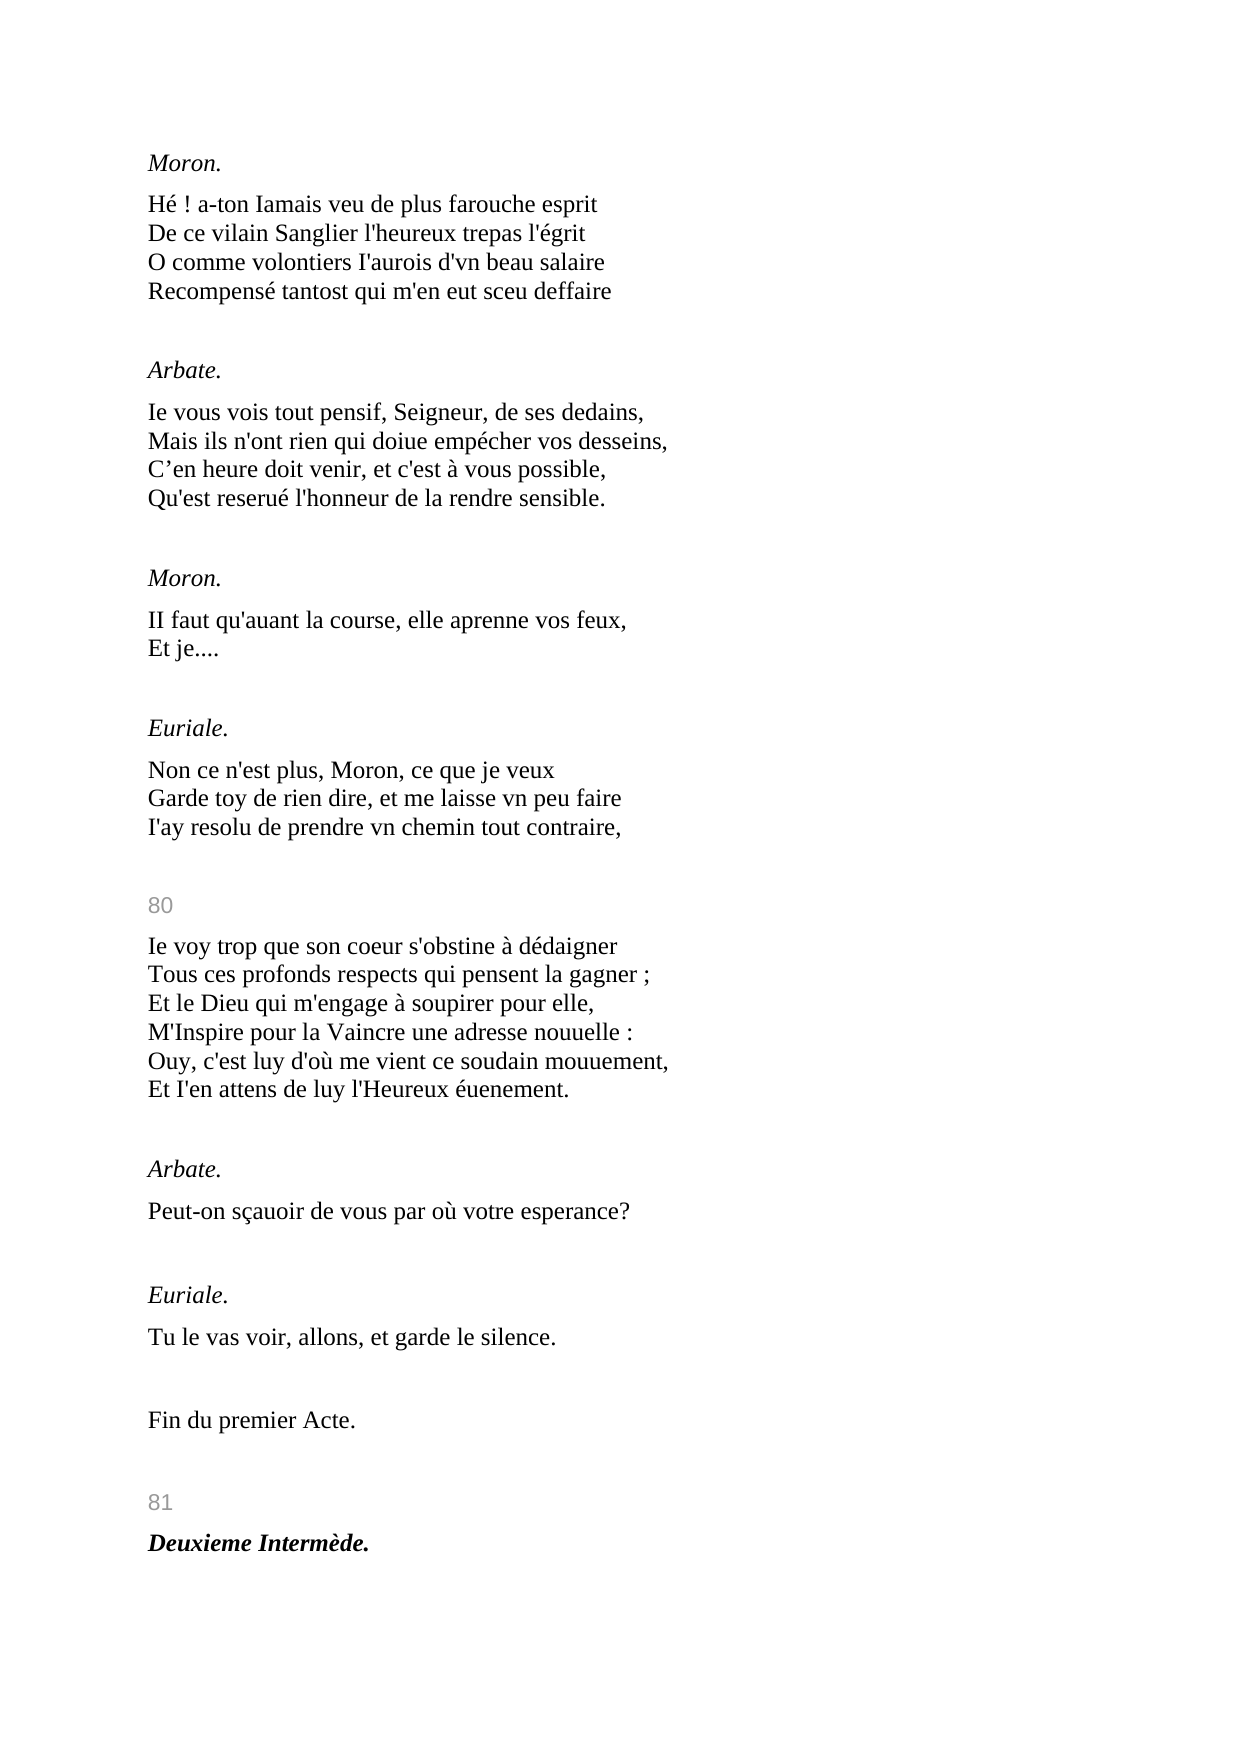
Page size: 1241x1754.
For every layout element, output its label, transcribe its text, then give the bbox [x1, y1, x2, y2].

text Et le Dieu qui m'engage à soupirer pour elle, [148, 988, 1093, 1017]
text Moron. [148, 563, 1093, 592]
text Et je.... [148, 633, 1093, 662]
text Moron. [148, 148, 1093, 176]
text Deuxieme Intermède. [148, 1528, 1093, 1557]
text Ie vous vois tout pensif, Seigneur, de ses dedains, [148, 397, 1093, 426]
text M'Inspire pour la Vaincre une adresse nouuelle : [148, 1017, 1093, 1046]
text Fin du premier Acte. [148, 1405, 1093, 1434]
text Tous ces profonds respects qui pensent la gagner ; [148, 959, 1093, 988]
text Qu'est reserué l'honneur de la rendre sensible. [148, 483, 1093, 512]
text Garde toy de rien dire, et me laisse vn peu faire [148, 783, 1093, 812]
text Euriale. [148, 713, 1093, 742]
text C’en heure doit venir, et c'est à vous possible, [148, 454, 1093, 483]
text Peut-on sçauoir de vous par où votre esperance? [148, 1196, 1093, 1225]
text 80 [173, 892, 1093, 918]
text Mais ils n'ont rien qui doiue empécher vos desseins, [148, 426, 1093, 454]
text Arbate. [148, 355, 1093, 384]
text O comme volontiers I'aurois d'vn beau salaire [148, 247, 1093, 276]
text Ouy, c'est luy d'où me vient ce soudain mouuement, [148, 1046, 1093, 1074]
text Arbate. [148, 1154, 1093, 1183]
text Hé ! a-ton Iamais veu de plus farouche esprit [148, 189, 1093, 218]
text Ie voy trop que son coeur s'obstine à dédaigner [148, 931, 1093, 959]
text 81 [173, 1489, 1093, 1515]
text Recompensé tantost qui m'en eut sceu deffaire [148, 276, 1093, 304]
text II faut qu'auant la course, elle aprenne vos feux, [148, 605, 1093, 633]
text I'ay resolu de prendre vn chemin tout contraire, [148, 812, 1093, 841]
text Et I'en attens de luy l'Heureux éuenement. [148, 1074, 1093, 1103]
text De ce vilain Sanglier l'heureux trepas l'égrit [148, 218, 1093, 247]
text Non ce n'est plus, Moron, ce que je veux [148, 755, 1093, 783]
text Tu le vas voir, allons, et garde le silence. [148, 1322, 1093, 1350]
text Euriale. [148, 1280, 1093, 1308]
